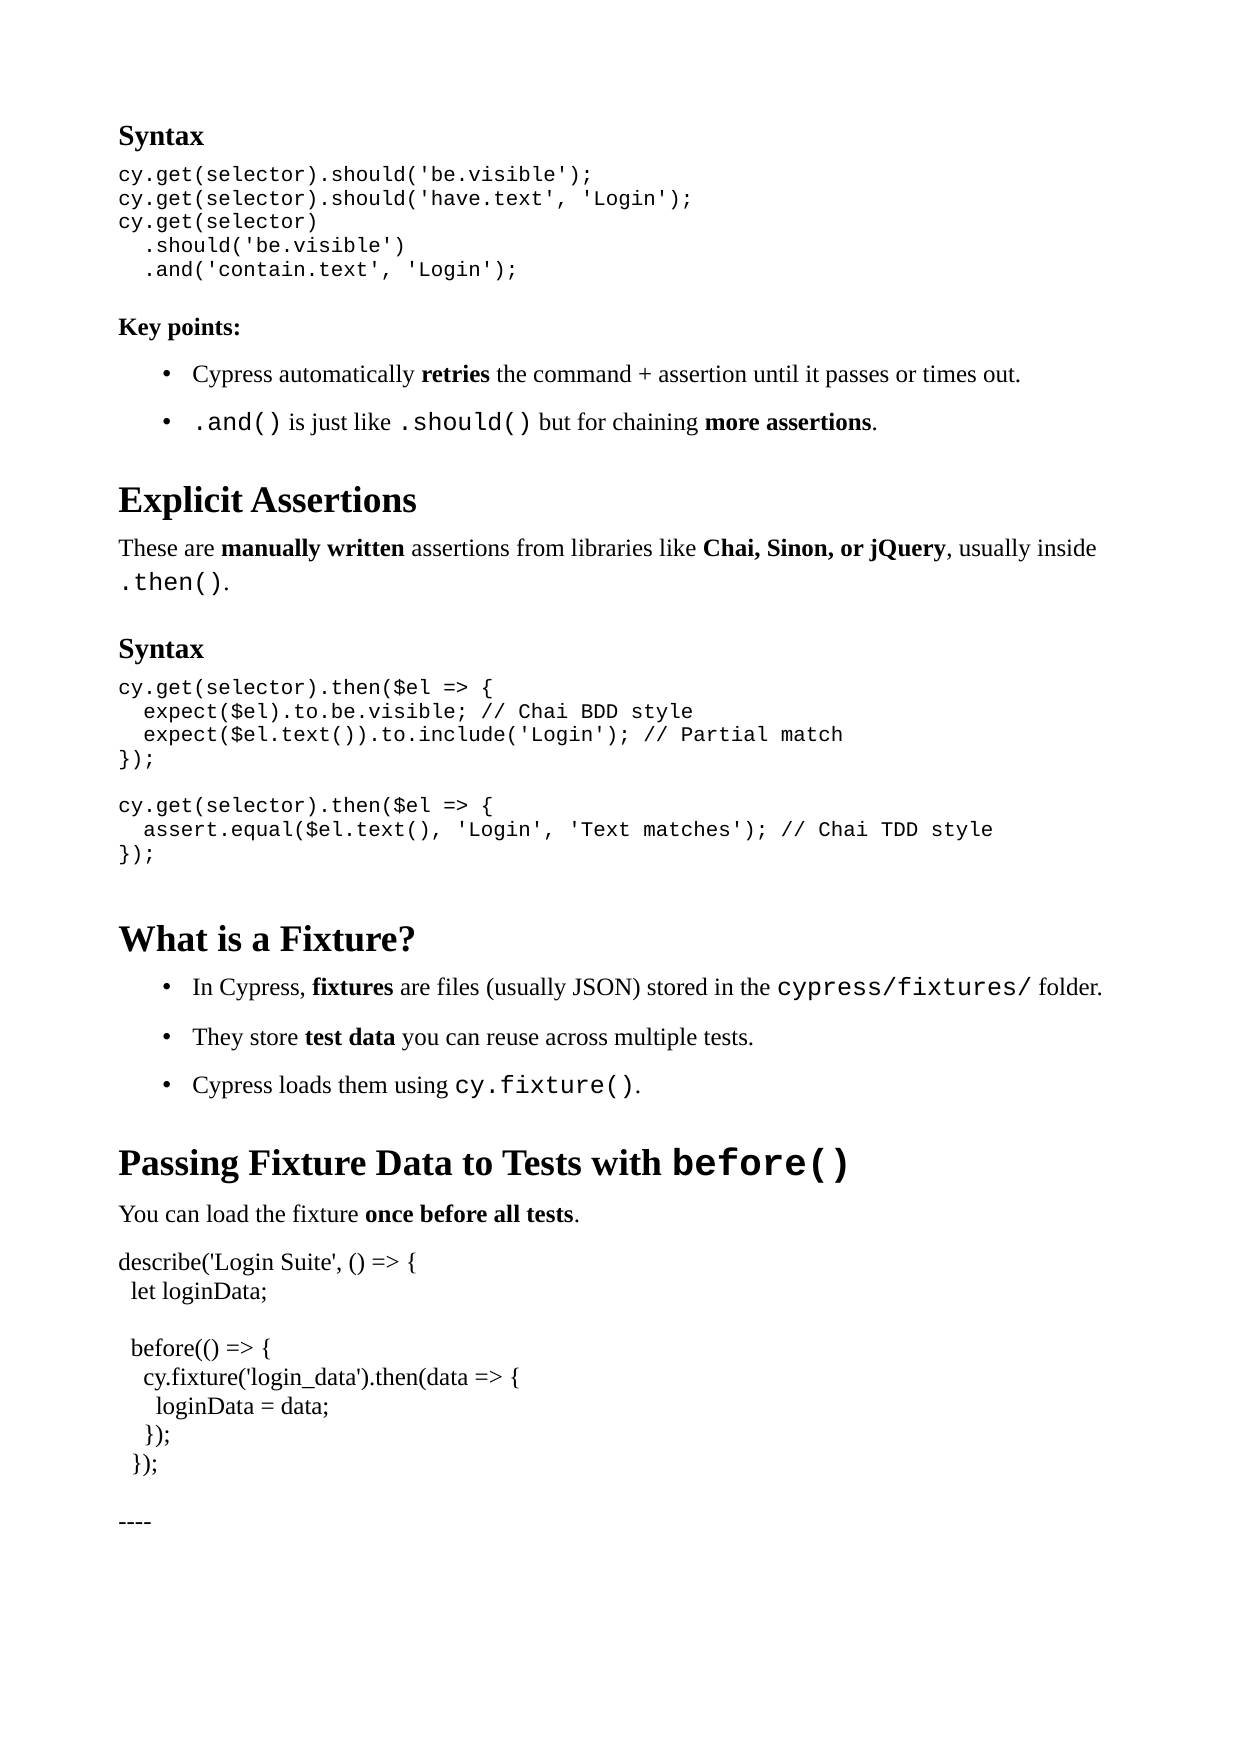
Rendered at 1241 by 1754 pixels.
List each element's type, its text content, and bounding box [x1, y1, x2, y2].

text You can load the fixture once before all tests. [118, 1199, 1122, 1228]
subtitle Syntax [118, 118, 1122, 152]
text cy.get(selector) [118, 211, 1122, 235]
text }); [118, 748, 1122, 772]
text These are manually written assertions from libraries like Chai, Sinon, or jQuery, usually inside .then(). [118, 533, 1122, 597]
list Cypress loads them using cy.fixture(). [162, 1070, 1122, 1101]
text describe('Login Suite', () => { [118, 1247, 1122, 1276]
list In Cypress, fixtures are files (usually JSON) stored in the cypress/fixtures/ folder. [162, 972, 1122, 1003]
text cy.get(selector).should('have.text', 'Login'); [118, 188, 1122, 211]
list They store test data you can reuse across multiple tests. [162, 1022, 1122, 1051]
subtitle Explicit Assertions [118, 478, 1122, 521]
list .and() is just like .should() but for chaining more assertions. [162, 407, 1122, 438]
text }); [118, 1419, 1122, 1448]
subtitle Syntax [118, 631, 1122, 665]
text expect($el.text()).to.include('Login'); // Partial match [118, 724, 1122, 748]
text before(() => { [118, 1333, 1122, 1362]
text cy.get(selector).then($el => { [118, 677, 1122, 701]
text }); [118, 843, 1122, 866]
text ---- [118, 1506, 1122, 1534]
text let loginData; [118, 1276, 1122, 1304]
text .and('contain.text', 'Login'); [118, 259, 1122, 282]
text cy.fixture('login_data').then(data => { [118, 1362, 1122, 1391]
subtitle Passing Fixture Data to Tests with before() [118, 1141, 1122, 1187]
list Cypress automatically retries the command + assertion until it passes or times out. [162, 359, 1122, 388]
subtitle What is a Fixture? [118, 917, 1122, 960]
text cy.get(selector).then($el => { [118, 795, 1122, 819]
text cy.get(selector).should('be.visible'); [118, 164, 1122, 188]
text .should('be.visible') [118, 235, 1122, 259]
text }); [118, 1448, 1122, 1477]
text expect($el).to.be.visible; // Chai BDD style [118, 701, 1122, 724]
text Key points: [118, 312, 1122, 341]
text assert.equal($el.text(), 'Login', 'Text matches'); // Chai TDD style [118, 819, 1122, 843]
text loginData = data; [118, 1391, 1122, 1419]
